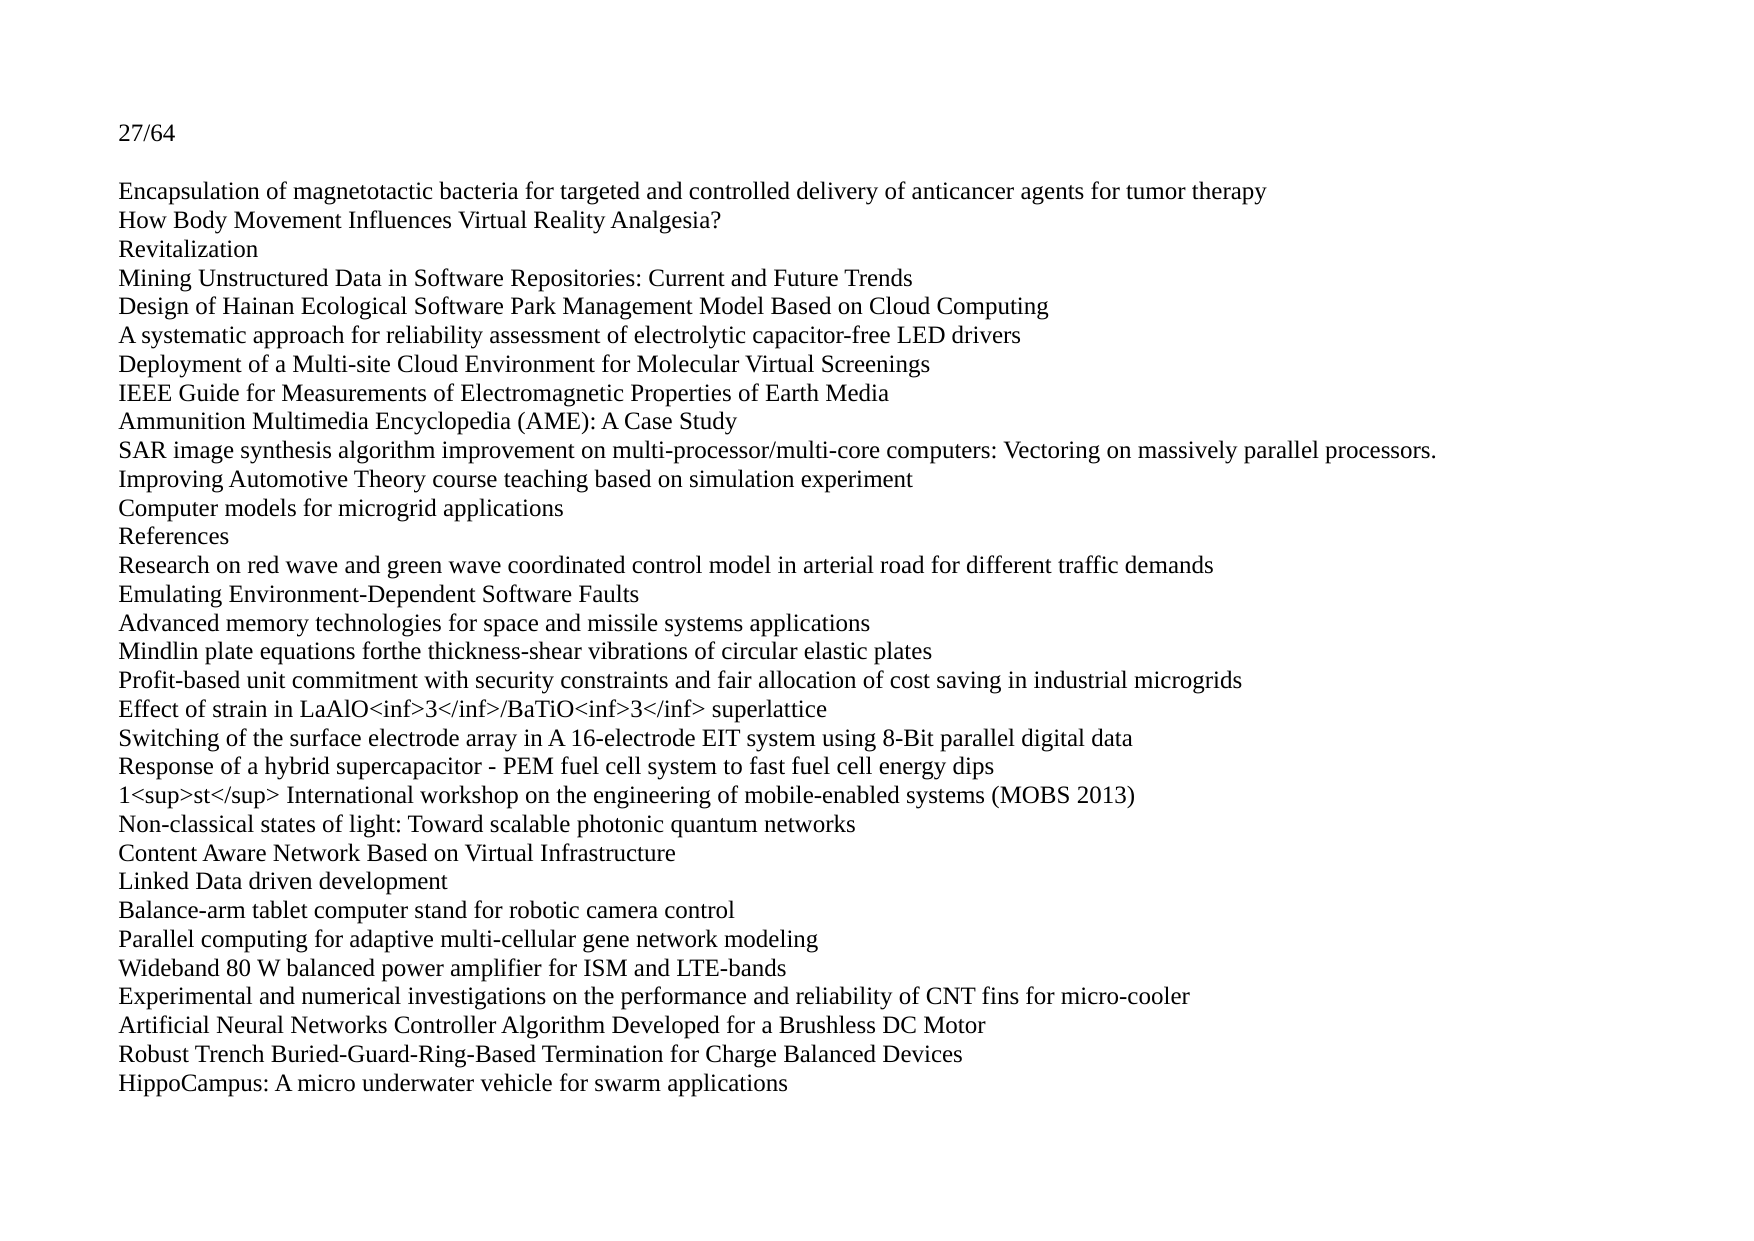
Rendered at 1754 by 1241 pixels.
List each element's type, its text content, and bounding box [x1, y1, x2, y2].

text HippoCampus: A micro underwater vehicle for swarm applications [118, 1068, 1636, 1096]
text Ammunition Multimedia Encyclopedia (AME): A Case Study [118, 406, 1636, 435]
text Deployment of a Multi-site Cloud Environment for Molecular Virtual Screenings [118, 349, 1636, 378]
text Advanced memory technologies for space and missile systems applications [118, 608, 1636, 636]
text References [118, 521, 1636, 550]
text SAR image synthesis algorithm improvement on multi-processor/multi-core computers: Vectoring on massively parallel processors. [118, 435, 1636, 464]
text Profit-based unit commitment with security constraints and fair allocation of cost saving in industrial microgrids [118, 665, 1636, 694]
text Response of a hybrid supercapacitor - PEM fuel cell system to fast fuel cell energy dips [118, 751, 1636, 780]
text Design of Hainan Ecological Software Park Management Model Based on Cloud Computing [118, 291, 1636, 320]
text Content Aware Network Based on Virtual Infrastructure [118, 838, 1636, 866]
text Robust Trench Buried-Guard-Ring-Based Termination for Charge Balanced Devices [118, 1039, 1636, 1068]
text Balance-arm tablet computer stand for robotic camera control [118, 895, 1636, 924]
text Artificial Neural Networks Controller Algorithm Developed for a Brushless DC Motor [118, 1010, 1636, 1039]
text Effect of strain in LaAlO<inf>3</inf>/BaTiO<inf>3</inf> superlattice [118, 694, 1636, 723]
text A systematic approach for reliability assessment of electrolytic capacitor-free LED drivers [118, 320, 1636, 349]
text Research on red wave and green wave coordinated control model in arterial road for different traffic demands [118, 550, 1636, 579]
text Computer models for microgrid applications [118, 493, 1636, 521]
text 1<sup>st</sup> International workshop on the engineering of mobile-enabled systems (MOBS 2013) [118, 780, 1636, 809]
text Wideband 80 W balanced power amplifier for ISM and LTE-bands [118, 953, 1636, 981]
text Linked Data driven development [118, 866, 1636, 895]
text Mining Unstructured Data in Software Repositories: Current and Future Trends [118, 263, 1636, 291]
text How Body Movement Influences Virtual Reality Analgesia? [118, 205, 1636, 234]
text Non-classical states of light: Toward scalable photonic quantum networks [118, 809, 1636, 838]
text Parallel computing for adaptive multi-cellular gene network modeling [118, 924, 1636, 953]
text IEEE Guide for Measurements of Electromagnetic Properties of Earth Media [118, 378, 1636, 406]
text Switching of the surface electrode array in A 16-electrode EIT system using 8-Bit parallel digital data [118, 723, 1636, 751]
text Emulating Environment-Dependent Software Faults [118, 579, 1636, 608]
text Revitalization [118, 234, 1636, 263]
text Experimental and numerical investigations on the performance and reliability of CNT fins for micro-cooler [118, 981, 1636, 1010]
text Encapsulation of magnetotactic bacteria for targeted and controlled delivery of anticancer agents for tumor therapy [118, 176, 1636, 205]
text Mindlin plate equations forthe thickness-shear vibrations of circular elastic plates [118, 636, 1636, 665]
text Improving Automotive Theory course teaching based on simulation experiment [118, 464, 1636, 493]
